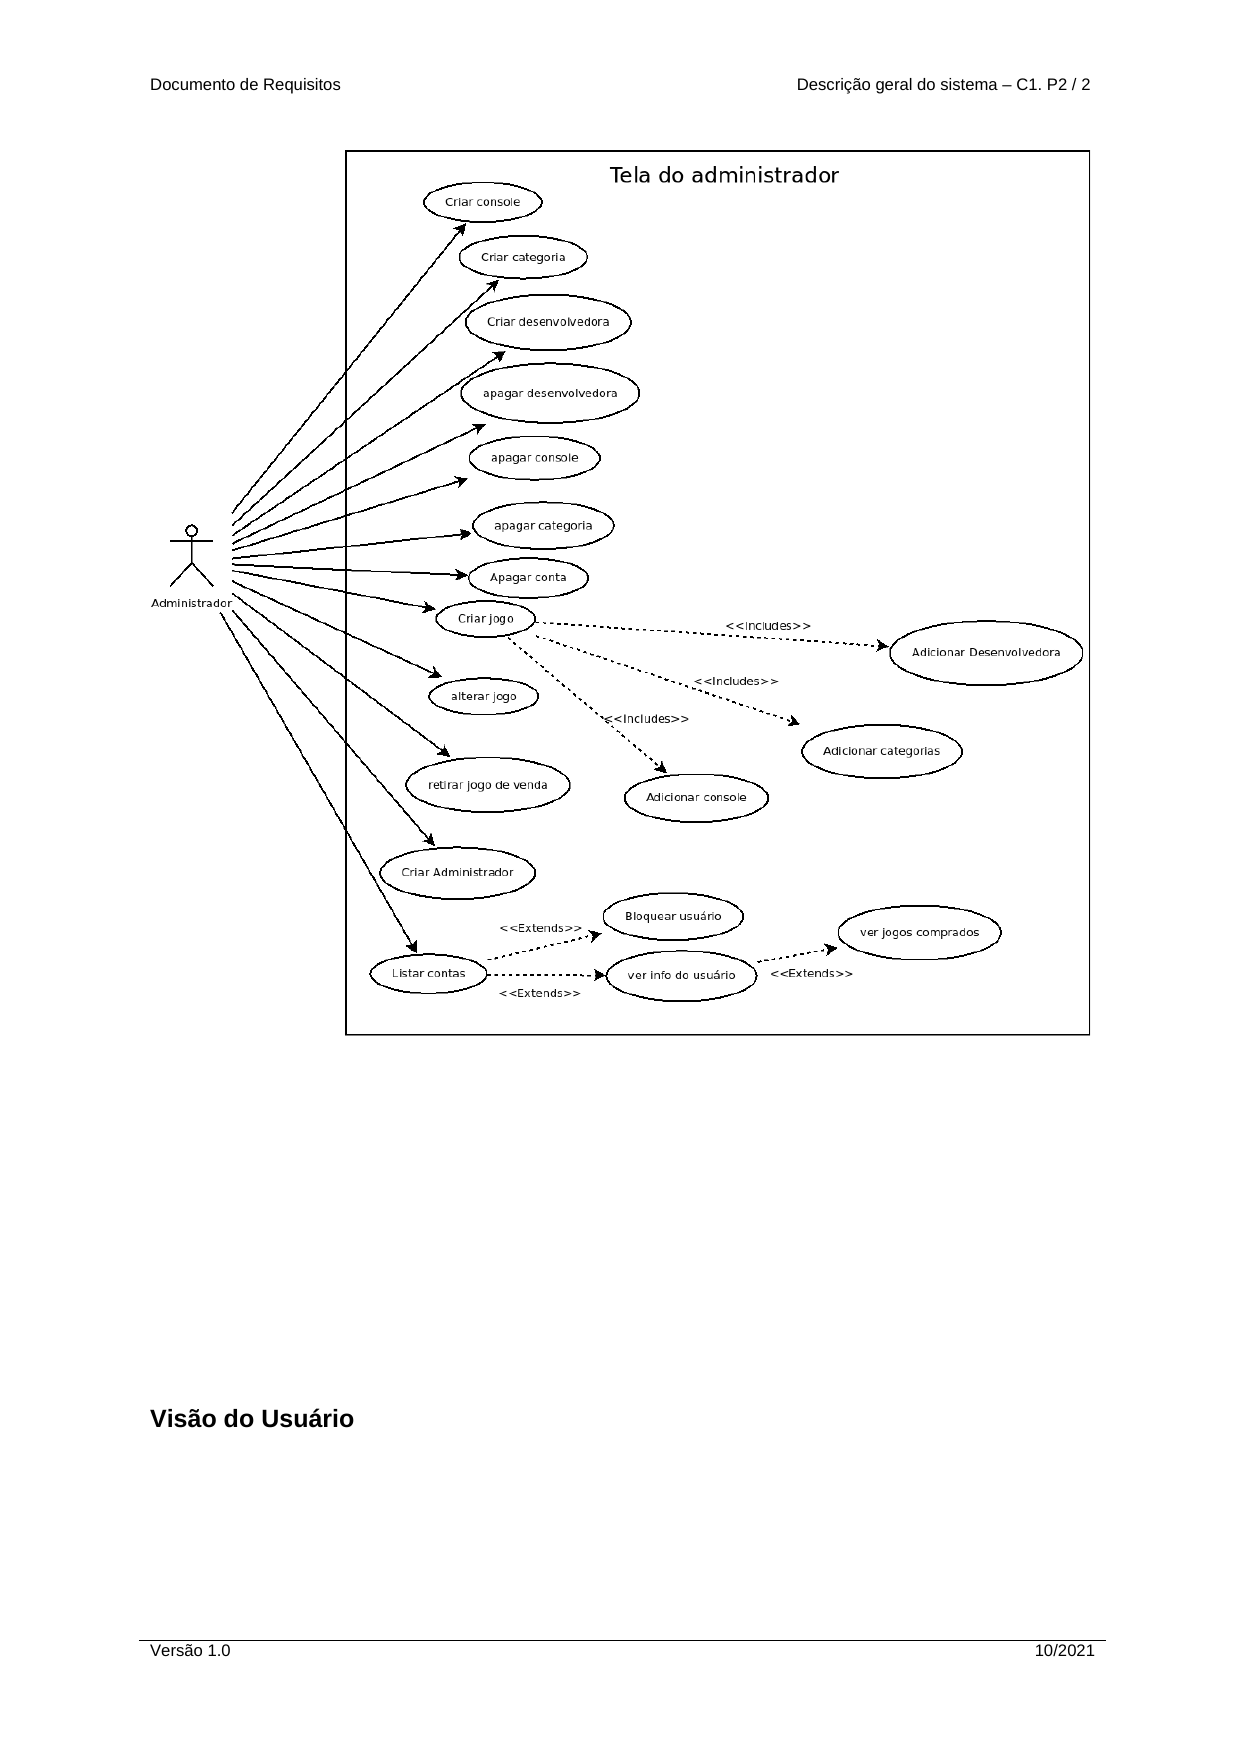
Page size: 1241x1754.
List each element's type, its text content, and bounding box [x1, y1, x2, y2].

subtitle Visão do Usuário [150, 1404, 1090, 1433]
picture [150, 150, 1091, 1036]
